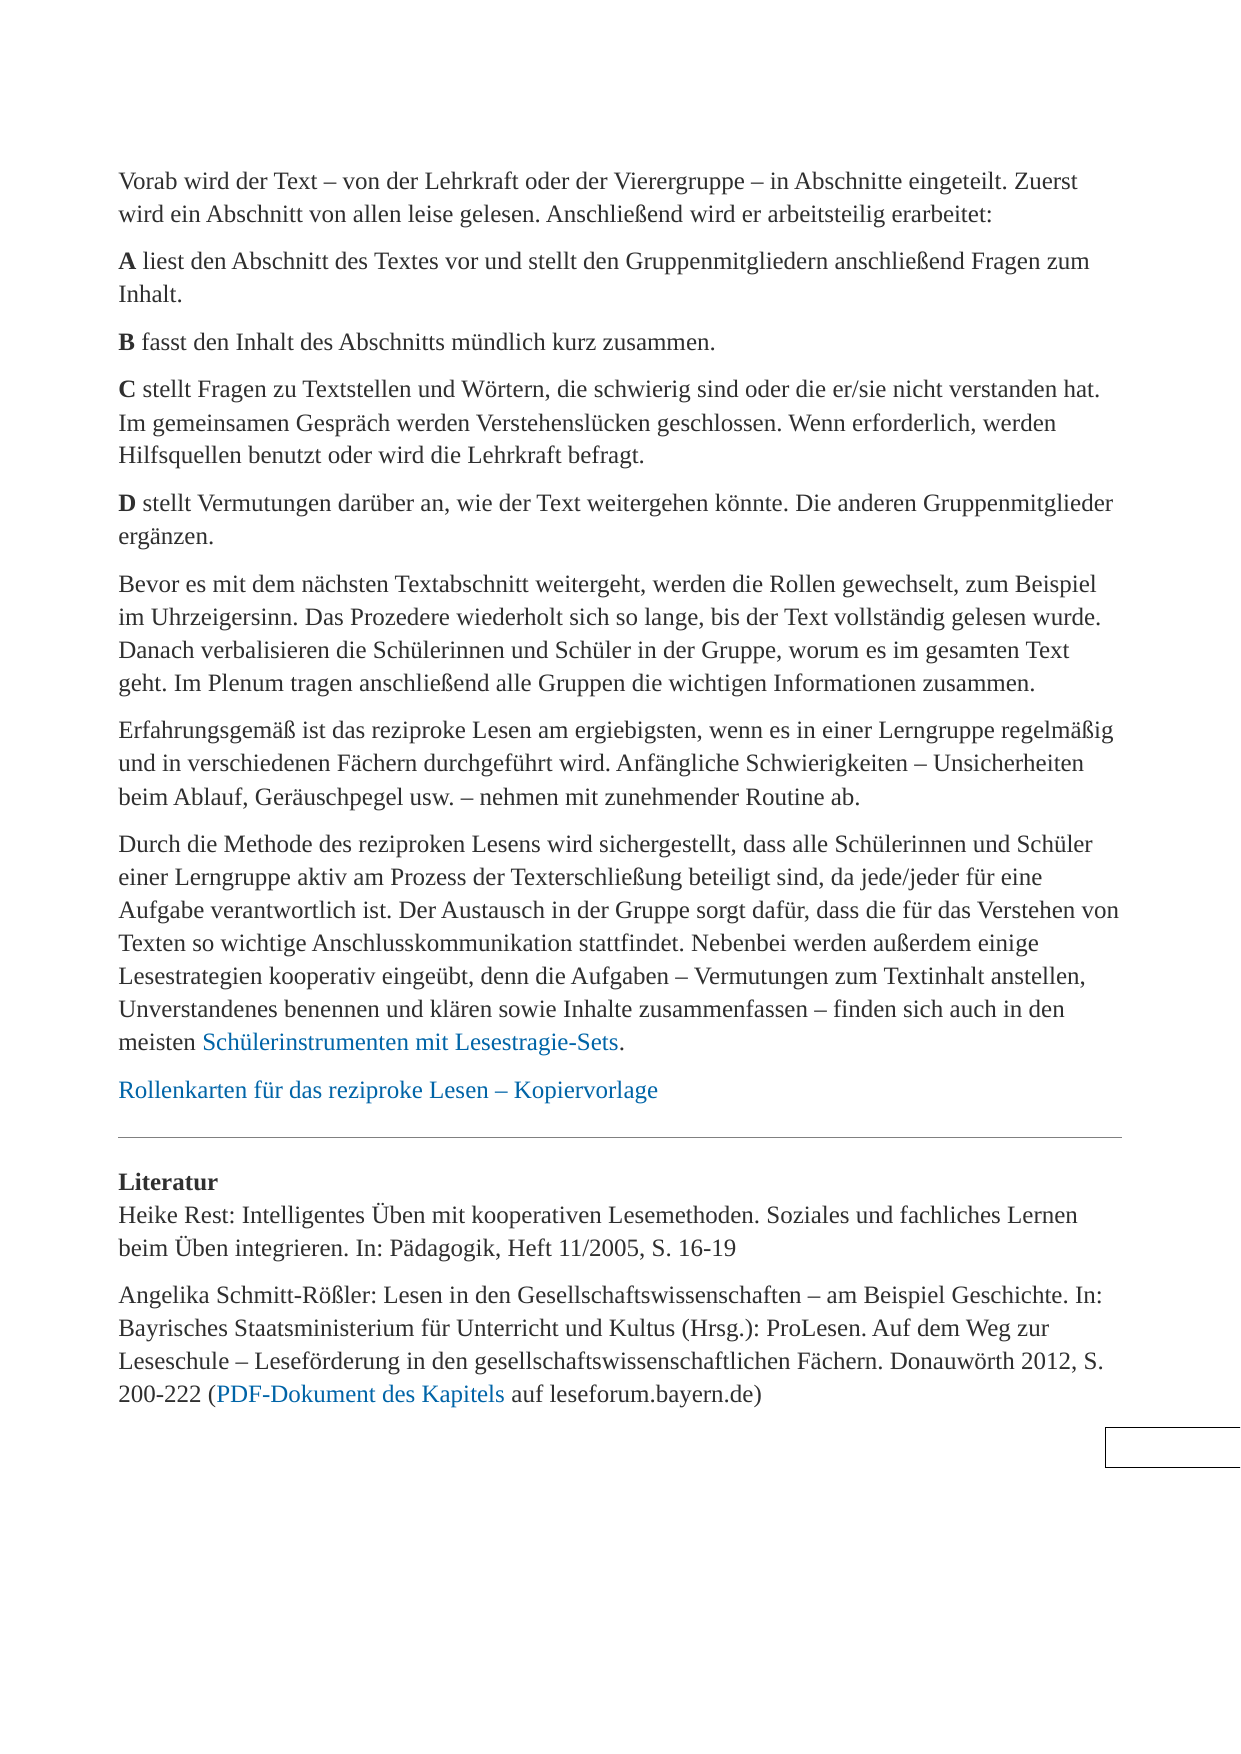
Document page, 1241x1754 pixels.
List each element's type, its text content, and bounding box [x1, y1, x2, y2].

text Erfahrungsgemäß ist das reziproke Lesen am ergiebigsten, wenn es in einer Lerngruppe regelmäßig und in verschiedenen Fächern durchgeführt wird. Anfängliche Schwierigkeiten – Unsicherheiten beim Ablauf, Geräuschpegel usw. – nehmen mit zunehmender Routine ab. [118, 716, 1122, 810]
text B fasst den Inhalt des Abschnitts mündlich kurz zusammen. [118, 327, 1122, 356]
text Bevor es mit dem nächsten Textabschnitt weitergeht, werden die Rollen gewechselt, zum Beispiel im Uhrzeigersinn. Das Prozedere wiederholt sich so lange, bis der Text vollständig gelesen wurde. Danach verbalisieren die Schülerinnen und Schüler in der Gruppe, worum es im gesamten Text geht. Im Plenum tragen anschließend alle Gruppen die wichtigen Informationen zusammen. [118, 569, 1122, 697]
text Durch die Methode des reziproken Lesens wird sichergestellt, dass alle Schülerinnen und Schüler einer Lerngruppe aktiv am Prozess der Texterschließung beteiligt sind, da jede/jeder für eine Aufgabe verantwortlich ist. Der Austausch in der Gruppe sorgt dafür, dass die für das Verstehen von Texten so wichtige Anschlusskommunikation stattfindet. Nebenbei werden außerdem einige Lesestrategien kooperativ eingeübt, denn die Aufgaben – Vermutungen zum Textinhalt anstellen, Unverstandenes benennen und klären sowie Inhalte zusammenfassen – finden sich auch in den meisten Schülerinstrumenten mit Lesestragie-Sets. [118, 829, 1122, 1056]
text Vorab wird der Text – von der Lehrkraft oder der Vierergruppe – in Abschnitte eingeteilt. Zuerst wird ein Abschnitt von allen leise gelesen. Anschließend wird er arbeitsteilig erarbeitet: [118, 166, 1122, 227]
text A liest den Abschnitt des Textes vor und stellt den Gruppenmitgliedern anschließend Fragen zum Inhalt. [118, 246, 1122, 308]
text Literatur Heike Rest: Intelligentes Üben mit kooperativen Lesemethoden. Soziales und fachliches Lernen beim Üben integrieren. In: Pädagogik, Heft 11/2005, S. 16-19 [118, 1167, 1122, 1262]
text Rollenkarten für das reziproke Lesen – Kopiervorlage [118, 1075, 1122, 1104]
text D stellt Vermutungen darüber an, wie der Text weitergehen könnte. Die anderen Gruppenmitglieder ergänzen. [118, 488, 1122, 550]
text C stellt Fragen zu Textstellen und Wörtern, die schwierig sind oder die er/sie nicht verstanden hat. Im gemeinsamen Gespräch werden Verstehenslücken geschlossen. Wenn erforderlich, werden Hilfsquellen benutzt oder wird die Lehrkraft befragt. [118, 374, 1122, 469]
text Angelika Schmitt-Rößler: Lesen in den Gesellschaftswissenschaften – am Beispiel Geschichte. In: Bayrisches Staatsministerium für Unterricht und Kultus (Hrsg.): ProLesen. Auf dem Weg zur Leseschule – Leseförderung in den gesellschaftswissenschaftlichen Fächern. Donauwörth 2012, S. 200-222 (PDF-Dokument des Kapitels auf leseforum.bayern.de) [118, 1280, 1122, 1408]
